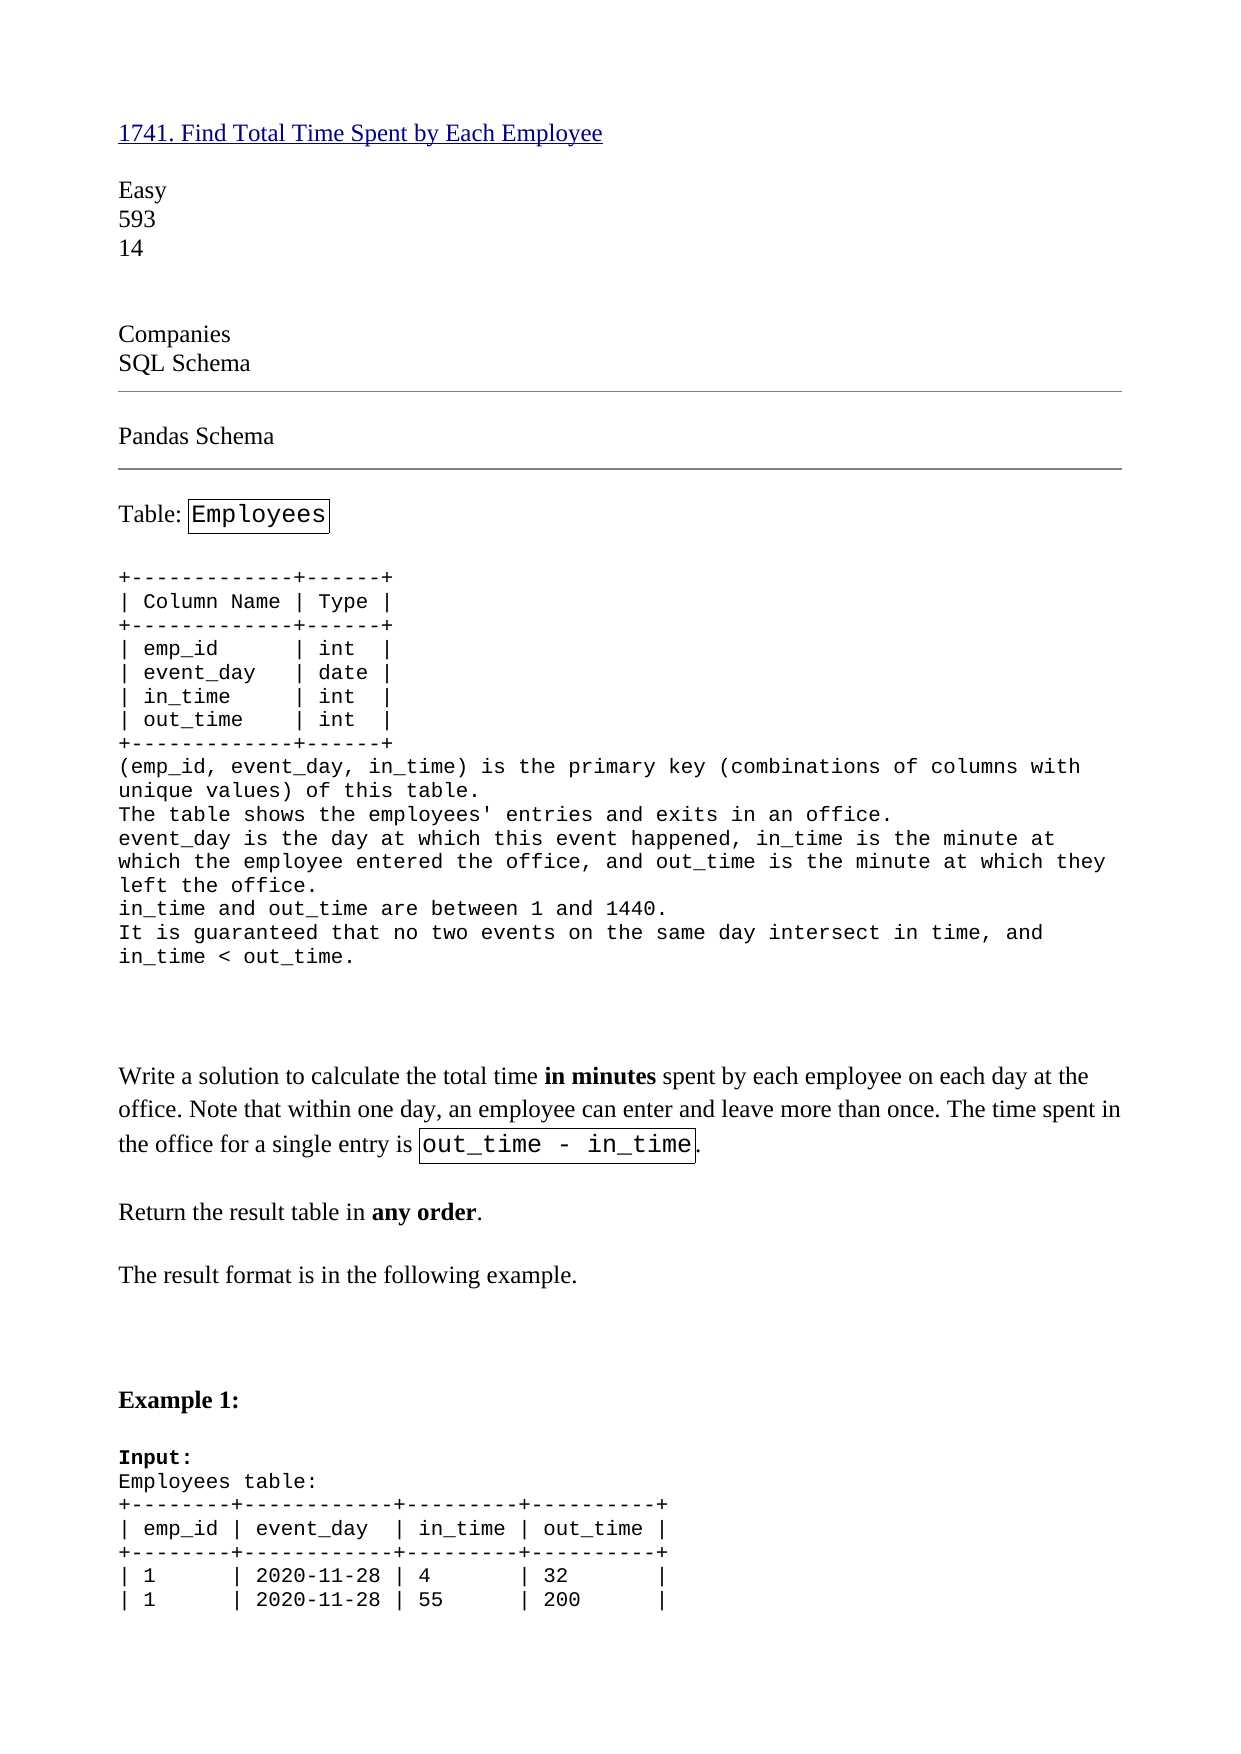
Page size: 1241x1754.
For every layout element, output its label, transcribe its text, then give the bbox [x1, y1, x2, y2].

text Companies [118, 319, 1122, 348]
text | event_day | date | [118, 662, 1122, 686]
text It is guaranteed that no two events on the same day intersect in time, and in_time < out_time. [118, 922, 1122, 969]
text | out_time | int | [118, 709, 1122, 733]
text Easy [118, 176, 1122, 204]
text 1741. Find Total Time Spent by Each Employee [118, 118, 1122, 147]
text 14 [118, 233, 1122, 262]
text The table shows the employees' entries and exits in an office. [118, 804, 1122, 827]
text | emp_id | int | [118, 638, 1122, 662]
text event_day is the day at which this event happened, in_time is the minute at which the employee entered the office, and out_time is the minute at which they left the office. [118, 827, 1122, 898]
text | 1 | 2020-11-28 | 4 | 32 | [118, 1565, 1122, 1589]
text The result format is in the following example. [118, 1260, 1122, 1288]
text Input: [118, 1447, 1122, 1471]
text Return the result table in any order. [118, 1197, 1122, 1226]
text Example 1: [118, 1385, 1122, 1413]
text | Column Name | Type | [118, 591, 1122, 615]
text SQL Schema [118, 348, 1122, 377]
text Pandas Schema [118, 421, 1122, 450]
text +--------+------------+---------+----------+ [118, 1494, 1122, 1518]
text (emp_id, event_day, in_time) is the primary key (combinations of columns with unique values) of this table. [118, 757, 1122, 804]
text +--------+------------+---------+----------+ [118, 1542, 1122, 1565]
text [330, 498, 1122, 533]
text +-------------+------+ [118, 615, 1122, 638]
text +-------------+------+ [118, 733, 1122, 757]
text | emp_id | event_day | in_time | out_time | [118, 1518, 1122, 1542]
text Write a solution to calculate the total time in minutes spent by each employee on each day at the office. Note that within one day, an employee can enter and leave more than once. The time spent in the office for a single entry is out_time - in_time. [118, 1061, 1122, 1163]
text Employees table: [118, 1471, 1122, 1494]
text | in_time | int | [118, 686, 1122, 709]
text in_time and out_time are between 1 and 1440. [118, 898, 1122, 922]
text +-------------+------+ [118, 567, 1122, 591]
text Table: Employees [118, 498, 329, 533]
text 593 [118, 204, 1122, 233]
text | 1 | 2020-11-28 | 55 | 200 | [118, 1589, 1122, 1613]
